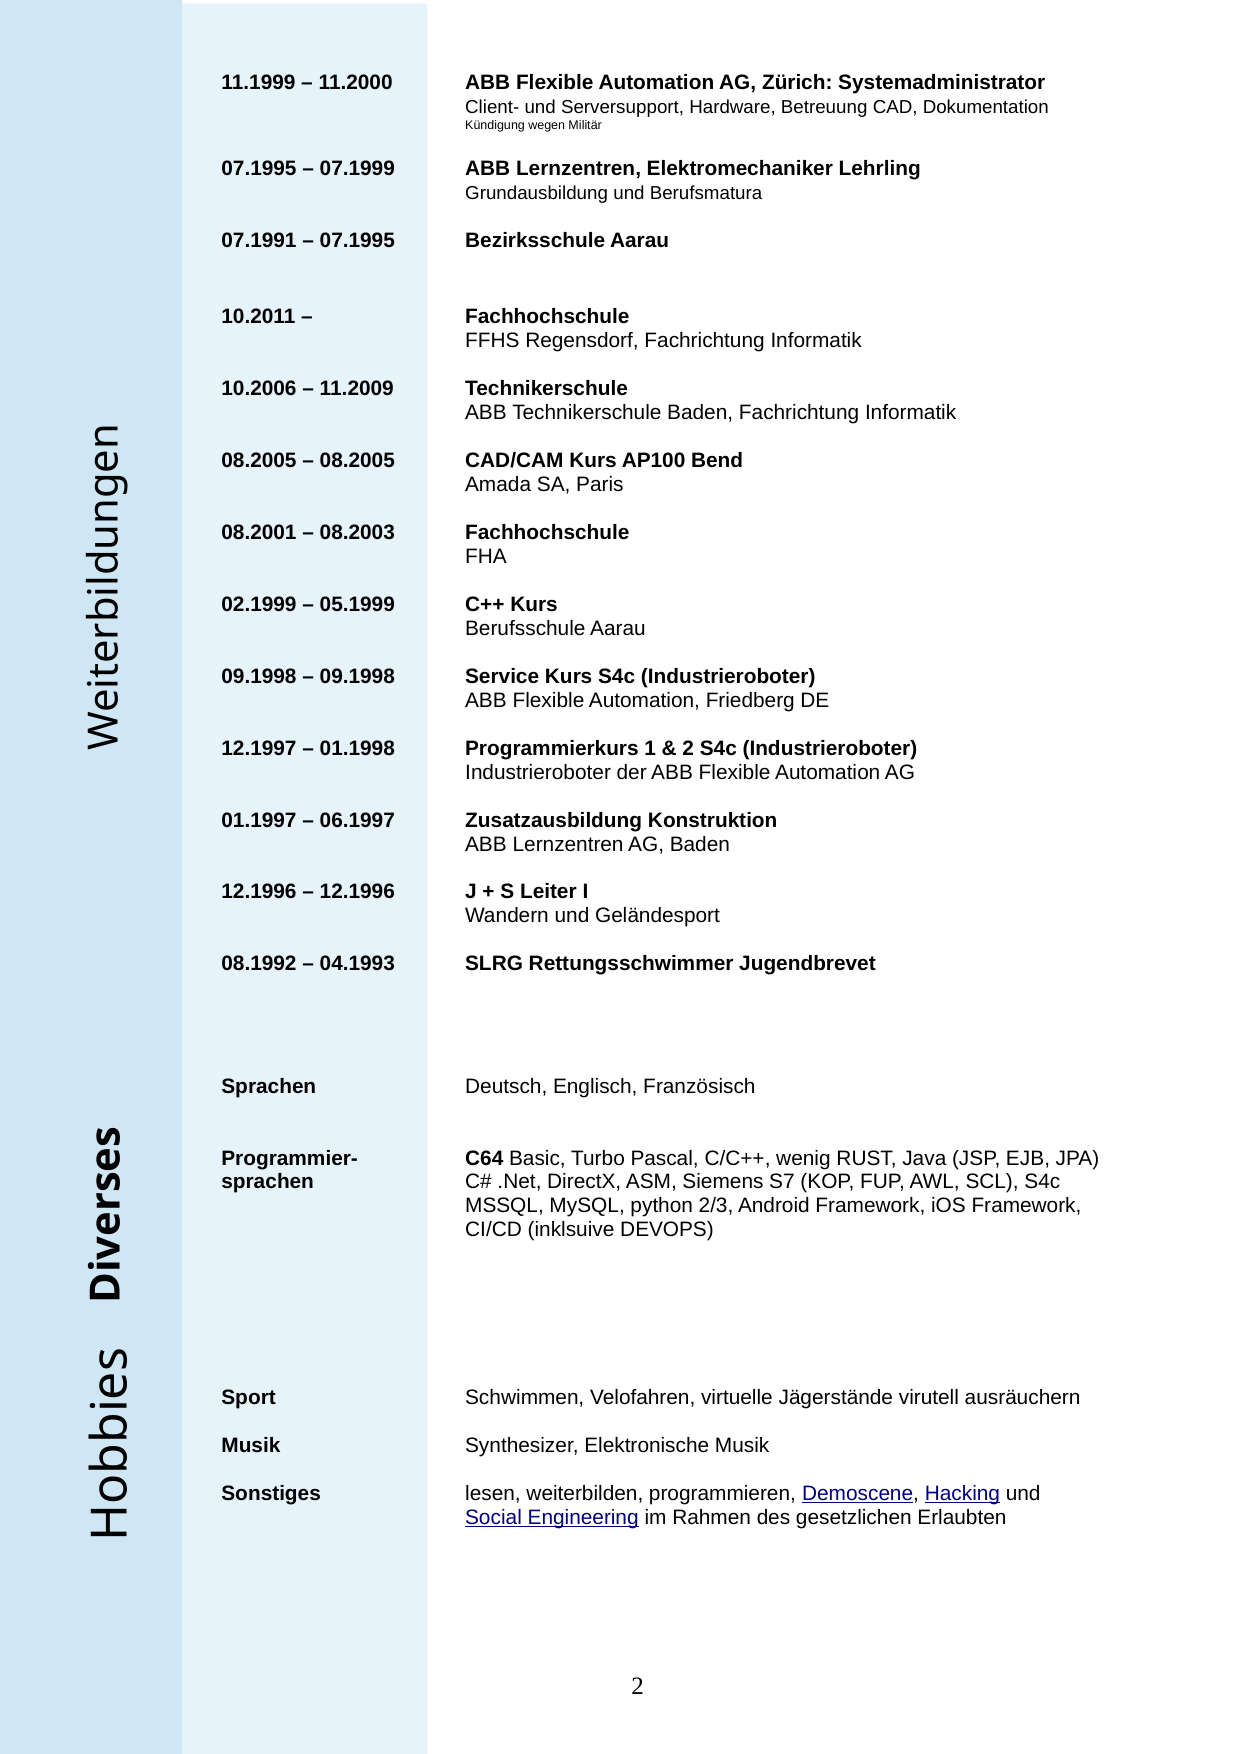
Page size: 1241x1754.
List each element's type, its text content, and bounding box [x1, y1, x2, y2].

text ABB Lernzentren AG, Baden [428, 831, 1122, 855]
text Client- und Serversupport, Hardware, Betreuung CAD, Dokumentation [428, 93, 1122, 117]
text CI/CD (inklsuive DEVOPS) [428, 1217, 1122, 1241]
text Sprachen Deutsch, Englisch, Französisch [428, 1073, 1122, 1097]
text Sonstiges lesen, weiterbilden, programmieren, Demoscene, Hacking und [428, 1481, 1122, 1505]
text Amada SA, Paris [428, 472, 1122, 496]
text 07.1991 – 07.1995 Bezirksschule Aarau [428, 228, 1122, 252]
text sprachen C# .Net, DirectX, ASM, Siemens S7 (KOP, FUP, AWL, SCL), S4c MSSQL, MySQL, python 2/3, Android Framework, iOS Framework, [428, 1169, 1122, 1217]
text 09.1998 – 09.1998 Service Kurs S4c (Industrieroboter) [428, 664, 1122, 688]
text Berufsschule Aarau [428, 616, 1122, 640]
text Wandern und Geländesport [428, 903, 1122, 927]
text 08.2001 – 08.2003 Fachhochschule [428, 520, 1122, 544]
text 01.1997 – 06.1997 Zusatzausbildung Konstruktion [428, 807, 1122, 831]
text 10.2011 – Fachhochschule [428, 304, 1122, 328]
text FHA [428, 544, 1122, 568]
text Grundausbildung und Berufsmatura [428, 180, 1122, 204]
text 07.1995 – 07.1999 ABB Lernzentren, Elektromechaniker Lehrling [428, 156, 1122, 180]
text ABB Technikerschule Baden, Fachrichtung Informatik [428, 400, 1122, 424]
text 08.2005 – 08.2005 CAD/CAM Kurs AP100 Bend [428, 448, 1122, 472]
text ABB Flexible Automation, Friedberg DE [428, 688, 1122, 712]
text Musik Synthesizer, Elektronische Musik [428, 1433, 1122, 1457]
text Sport Schwimmen, Velofahren, virtuelle Jägerstände virutell ausräuchern [428, 1385, 1122, 1409]
text Kündigung wegen Militär [428, 117, 1122, 132]
text Programmier- C64 Basic, Turbo Pascal, C/C++, wenig RUST, Java (JSP, EJB, JPA) [428, 1145, 1122, 1169]
text Social Engineering im Rahmen des gesetzlichen Erlaubten [428, 1505, 1122, 1529]
text 12.1997 – 01.1998 Programmierkurs 1 & 2 S4c (Industrieroboter) [428, 736, 1122, 759]
text 10.2006 – 11.2009 Technikerschule [428, 376, 1122, 400]
text Industrieroboter der ABB Flexible Automation AG [428, 759, 1122, 783]
text 12.1996 – 12.1996 J + S Leiter I [428, 879, 1122, 903]
text 08.1992 – 04.1993 SLRG Rettungsschwimmer Jugendbrevet [428, 951, 1122, 975]
text FFHS Regensdorf, Fachrichtung Informatik [428, 328, 1122, 352]
text 02.1999 – 05.1999 C++ Kurs [428, 592, 1122, 616]
text 11.1999 – 11.2000 ABB Flexible Automation AG, Zürich: Systemadministrator [428, 69, 1122, 93]
